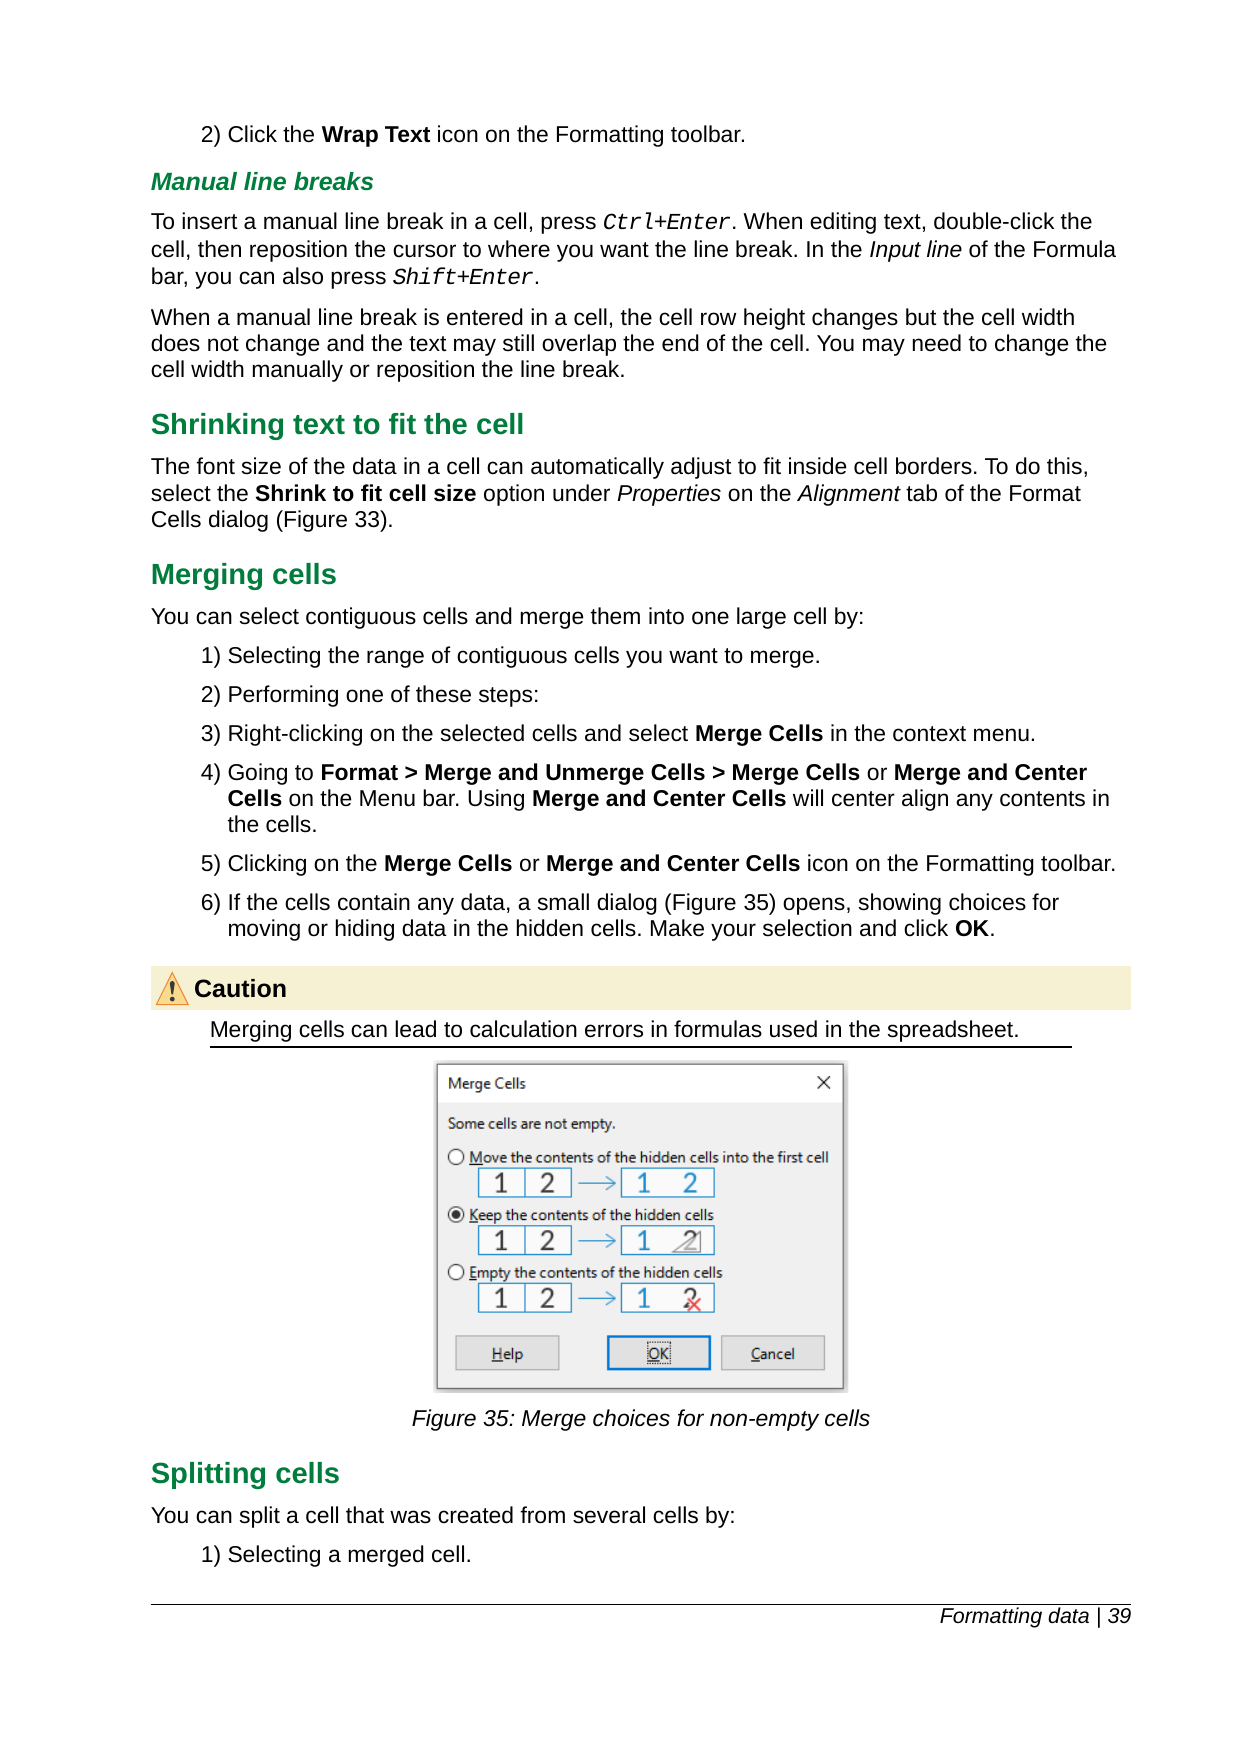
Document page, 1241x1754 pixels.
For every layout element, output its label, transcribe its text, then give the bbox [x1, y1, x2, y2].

subtitle Splitting cells [151, 1456, 1131, 1490]
list Going to Format > Merge and Unmerge Cells > Merge Cells or Merge and Center Cells on the Menu bar. Using Merge and Center Cells will center align any contents in the cells. [227, 758, 1131, 838]
list Selecting a merged cell. [227, 1541, 1131, 1567]
subtitle Merging cells [151, 557, 1131, 591]
list Selecting the range of contiguous cells you want to merge. [227, 642, 1131, 668]
list You can split a cell that was created from several cells by: [151, 1502, 1131, 1528]
list You can select contiguous cells and merge them into one large cell by: [151, 603, 1131, 629]
subtitle Shrinking text to fit the cell [151, 407, 1131, 441]
text When a manual line break is entered in a cell, the cell row height changes but the cell width does not change and the text may still overlap the end of the cell. You may need to change the cell width manually or reposition the line break. [151, 303, 1131, 383]
text Figure 35: Merge choices for non-empty cells [411, 1405, 870, 1431]
text To insert a manual line break in a cell, press Ctrl+Enter. When editing text, double-click the cell, then reposition the cursor to where you want the line break. In the Input line of the Formula bar, you can also press Shift+Enter. [151, 208, 1131, 291]
list Performing one of these steps: [227, 681, 1131, 707]
list Clicking on the Merge Cells or Merge and Center Cells icon on the Formatting toolbar. [227, 850, 1131, 876]
text Merging cells can lead to calculation errors in formulas used in the spreadsheet. [209, 1016, 1072, 1048]
list If the cells contain any data, a small dialog (Figure 35) opens, showing choices for moving or hiding data in the hidden cells. Make your selection and click OK. [227, 889, 1131, 942]
list Click the Wrap Text icon on the Formatting toolbar. [227, 121, 1131, 147]
picture [433, 1060, 849, 1393]
subtitle Caution [151, 966, 1131, 1010]
text The font size of the data in a cell can automatically adjust to fit inside cell borders. To do this, select the Shrink to fit cell size option under Properties on the Alignment tab of the Format Cells dialog (Figure 33). [151, 453, 1131, 532]
subtitle Manual line breaks [151, 167, 1131, 196]
list Right-clicking on the selected cells and select Merge Cells in the context menu. [227, 720, 1131, 746]
